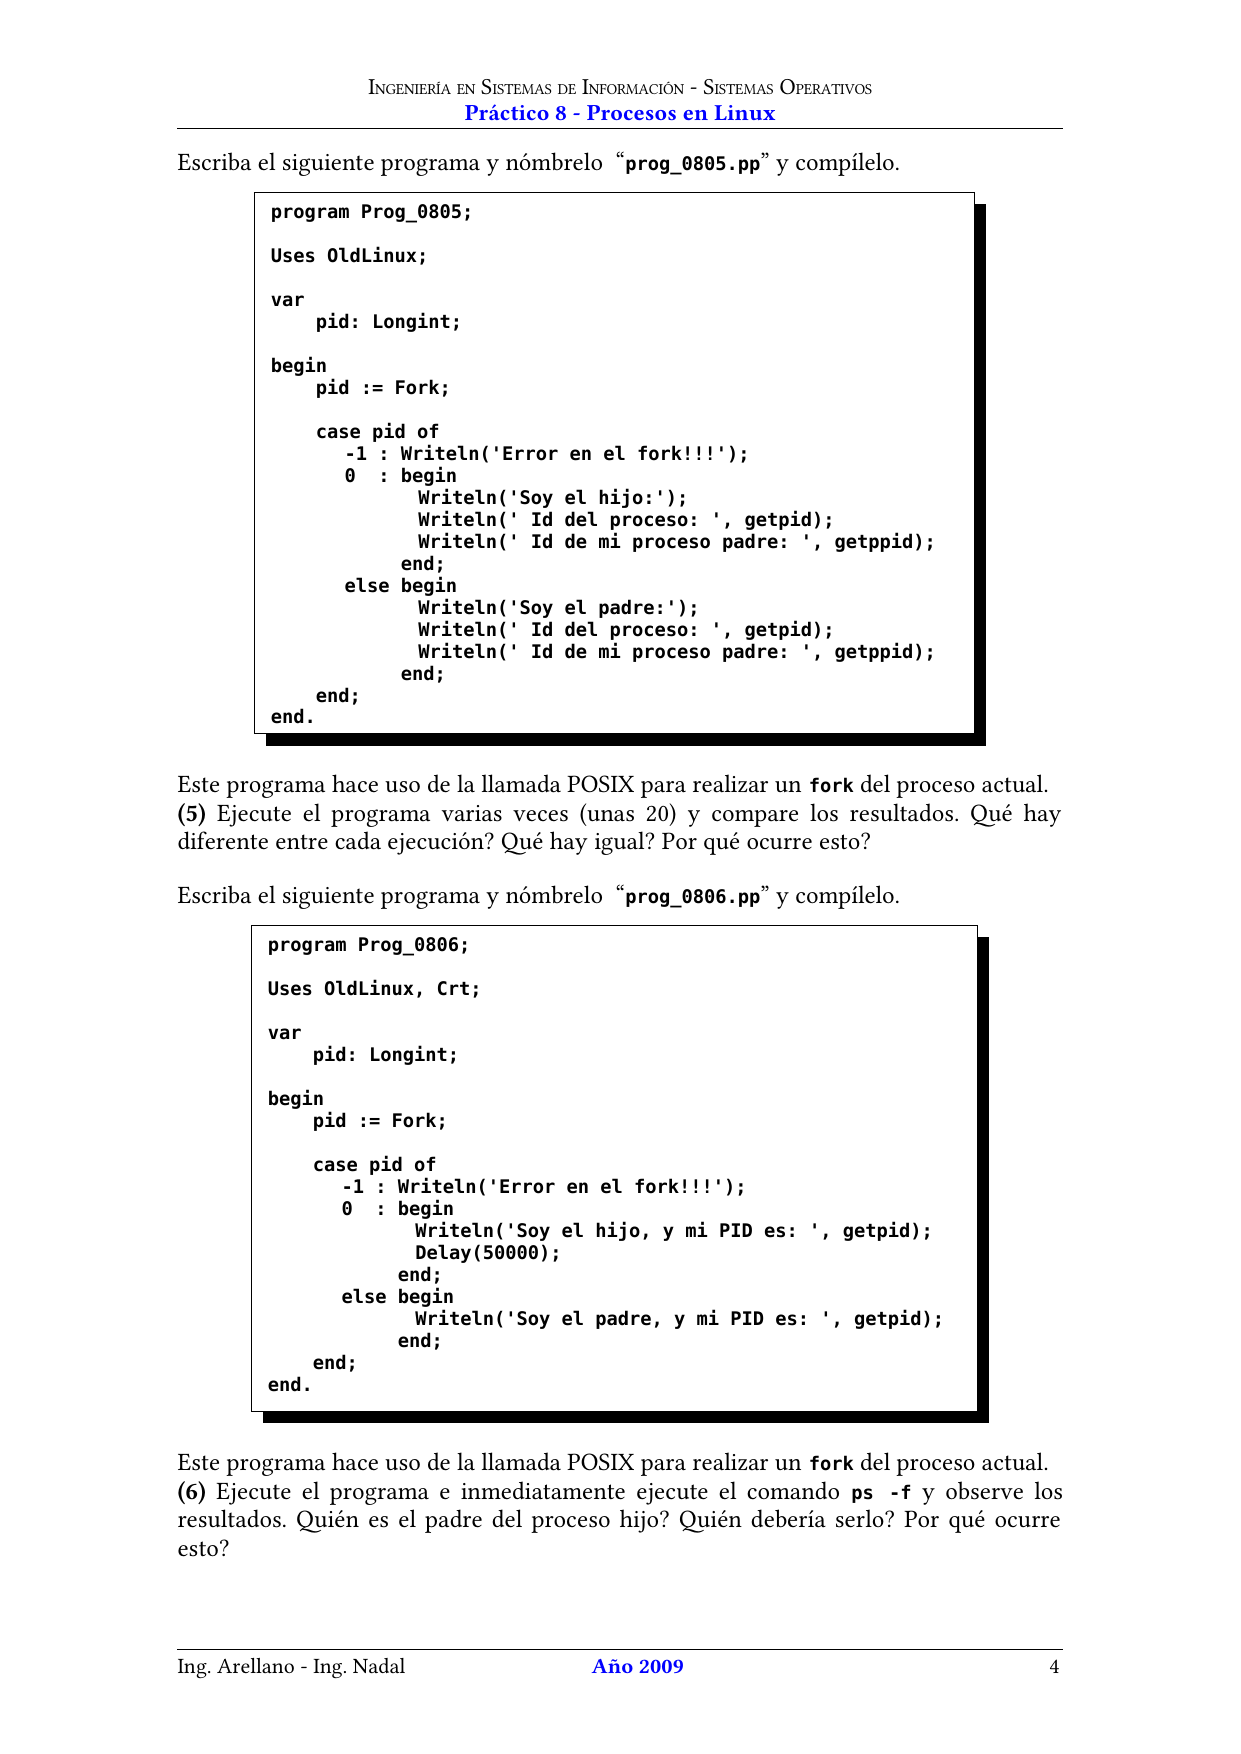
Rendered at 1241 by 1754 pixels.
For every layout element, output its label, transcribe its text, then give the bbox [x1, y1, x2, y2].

text -1 : Writeln('Error en el fork!!!'); [271, 443, 957, 465]
text pid: Longint; [268, 1044, 960, 1066]
text Escriba el siguiente programa y nómbrelo “prog_0805.pp” y compílelo. [177, 148, 1063, 176]
text pid: Longint; [271, 311, 957, 333]
text Este programa hace uso de la llamada POSIX para realizar un fork del proceso actual. [177, 770, 1063, 799]
text case pid of [271, 421, 957, 443]
text pid := Fork; [271, 377, 957, 399]
text case pid of [268, 1154, 960, 1176]
text program Prog_0805; [271, 201, 957, 223]
text 0 : begin [268, 1198, 960, 1220]
text Writeln('Soy el hijo, y mi PID es: ', getpid); [268, 1220, 960, 1242]
text end; [271, 684, 957, 706]
text end. [271, 706, 957, 724]
text begin [268, 1088, 960, 1110]
text pid := Fork; [268, 1110, 960, 1132]
text 0 : begin [271, 465, 957, 487]
text end; [268, 1330, 960, 1352]
text else begin [271, 574, 957, 597]
text end; [271, 553, 957, 574]
text Uses OldLinux; [271, 245, 957, 267]
text Writeln(' Id de mi proceso padre: ', getppid); [271, 531, 957, 553]
text Writeln(' Id del proceso: ', getpid); [271, 509, 957, 531]
text end. [268, 1374, 960, 1396]
text Writeln('Soy el hijo:'); [271, 487, 957, 509]
text var [268, 1022, 960, 1044]
text -1 : Writeln('Error en el fork!!!'); [268, 1176, 960, 1198]
text Writeln('Soy el padre:'); [271, 597, 957, 618]
text var [271, 289, 957, 311]
text Uses OldLinux, Crt; [268, 978, 960, 1000]
text else begin [268, 1286, 960, 1308]
text Writeln(' Id de mi proceso padre: ', getppid); [271, 641, 957, 662]
text Writeln(' Id del proceso: ', getpid); [271, 618, 957, 641]
text Writeln('Soy el padre, y mi PID es: ', getpid); [268, 1308, 960, 1330]
text begin [271, 355, 957, 377]
text (5) Ejecute el programa varias veces (unas 20) y compare los resultados. Qué hay diferente entre cada ejecución? Qué hay igual? Por qué ocurre esto? [177, 799, 1063, 856]
text end; [271, 662, 957, 684]
text program Prog_0806; [268, 934, 960, 956]
text Este programa hace uso de la llamada POSIX para realizar un fork del proceso actual. [177, 1448, 1063, 1477]
text Delay(50000); [268, 1242, 960, 1264]
text (6) Ejecute el programa e inmediatamente ejecute el comando ps -f y observe los resultados. Quién es el padre del proceso hijo? Quién debería serlo? Por qué ocurre esto? [177, 1477, 1063, 1562]
text end; [268, 1352, 960, 1374]
text end; [268, 1264, 960, 1286]
text Escriba el siguiente programa y nómbrelo “prog_0806.pp” y compílelo. [177, 881, 1063, 909]
